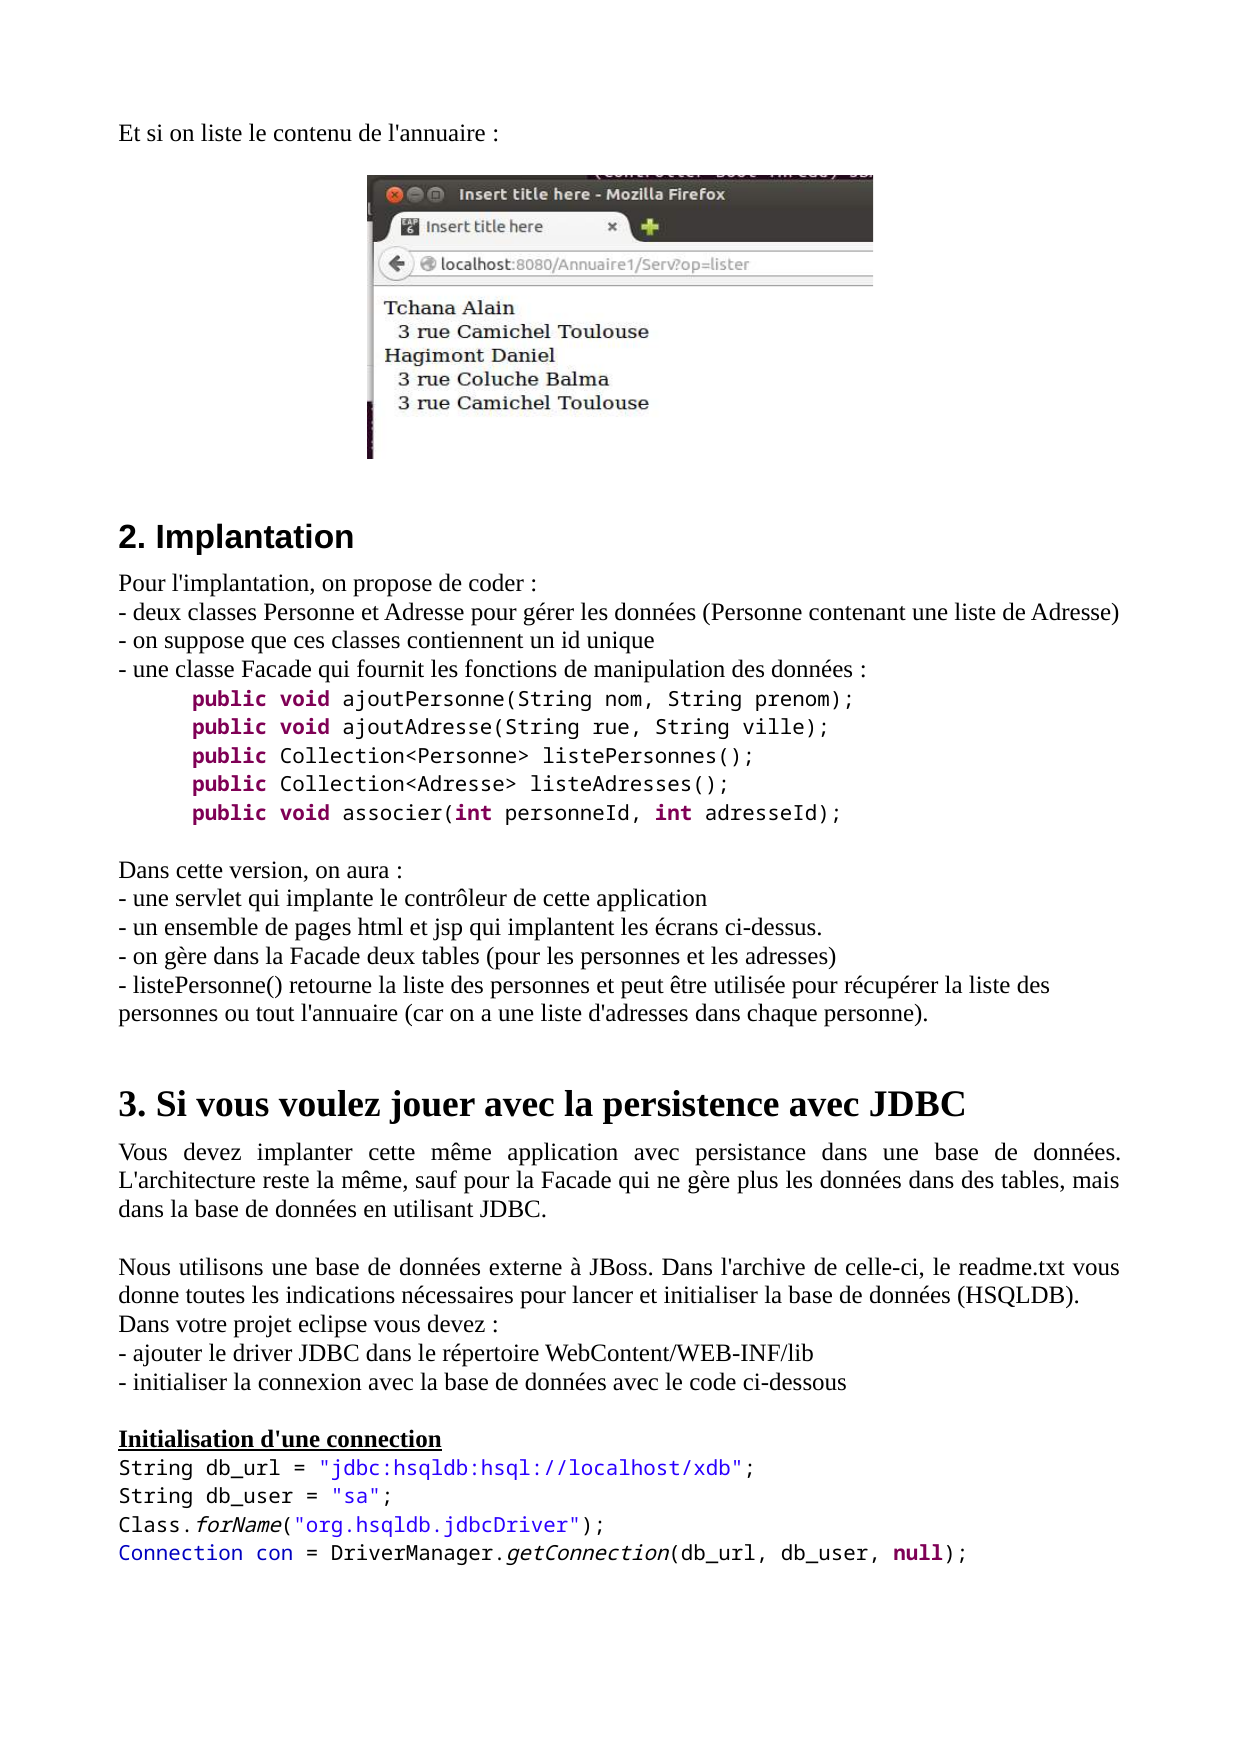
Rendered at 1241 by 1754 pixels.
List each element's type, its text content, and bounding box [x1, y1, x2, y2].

subtitle 2. Implantation [118, 517, 1122, 556]
text Pour l'implantation, on propose de coder : [118, 568, 1122, 597]
text Initialisation d'une connection [118, 1424, 1122, 1453]
text - une servlet qui implante le contrôleur de cette application [118, 883, 1122, 912]
text public void ajoutAdresse(String rue, String ville); [118, 712, 1122, 741]
text public void associer(int personneId, int adresseId); [118, 798, 1122, 826]
text Vous devez implanter cette même application avec persistance dans une base de données. L'architecture reste la même, sauf pour la Facade qui ne gère plus les données dans des tables, mais dans la base de données en utilisant JDBC. [118, 1137, 1122, 1223]
subtitle 3. Si vous voulez jouer avec la persistence avec JDBC [118, 1081, 1122, 1124]
text Dans cette version, on aura : [118, 855, 1122, 883]
text - une classe Facade qui fournit les fonctions de manipulation des données : [118, 654, 1122, 683]
text public Collection<Personne> listePersonnes(); [118, 741, 1122, 769]
text Nous utilisons une base de données externe à JBoss. Dans l'archive de celle-ci, le readme.txt vous donne toutes les indications nécessaires pour lancer et initialiser la base de données (HSQLDB). [118, 1252, 1122, 1309]
text - on gère dans la Facade deux tables (pour les personnes et les adresses) [118, 941, 1122, 970]
picture [367, 175, 874, 459]
text - un ensemble de pages html et jsp qui implantent les écrans ci-dessus. [118, 912, 1122, 941]
text Connection con = DriverManager.getConnection(db_url, db_user, null); [118, 1538, 1122, 1567]
text Dans votre projet eclipse vous devez : [118, 1309, 1122, 1338]
text - deux classes Personne et Adresse pour gérer les données (Personne contenant une liste de Adresse) [118, 597, 1122, 626]
text String db_url = "jdbc:hsqldb:hsql://localhost/xdb"; [118, 1453, 1122, 1481]
text - initialiser la connexion avec la base de données avec le code ci-dessous [118, 1367, 1122, 1395]
text - on suppose que ces classes contiennent un id unique [118, 626, 1122, 654]
text - listePersonne() retourne la liste des personnes et peut être utilisée pour récupérer la liste des personnes ou tout l'annuaire (car on a une liste d'adresses dans chaque personne). [118, 970, 1122, 1027]
text public void ajoutPersonne(String nom, String prenom); [118, 683, 1122, 712]
text String db_user = "sa"; [118, 1481, 1122, 1510]
text public Collection<Adresse> listeAdresses(); [118, 769, 1122, 798]
text Class.forName("org.hsqldb.jdbcDriver"); [118, 1510, 1122, 1538]
text - ajouter le driver JDBC dans le répertoire WebContent/WEB-INF/lib [118, 1338, 1122, 1367]
text Et si on liste le contenu de l'annuaire : [118, 118, 1122, 147]
